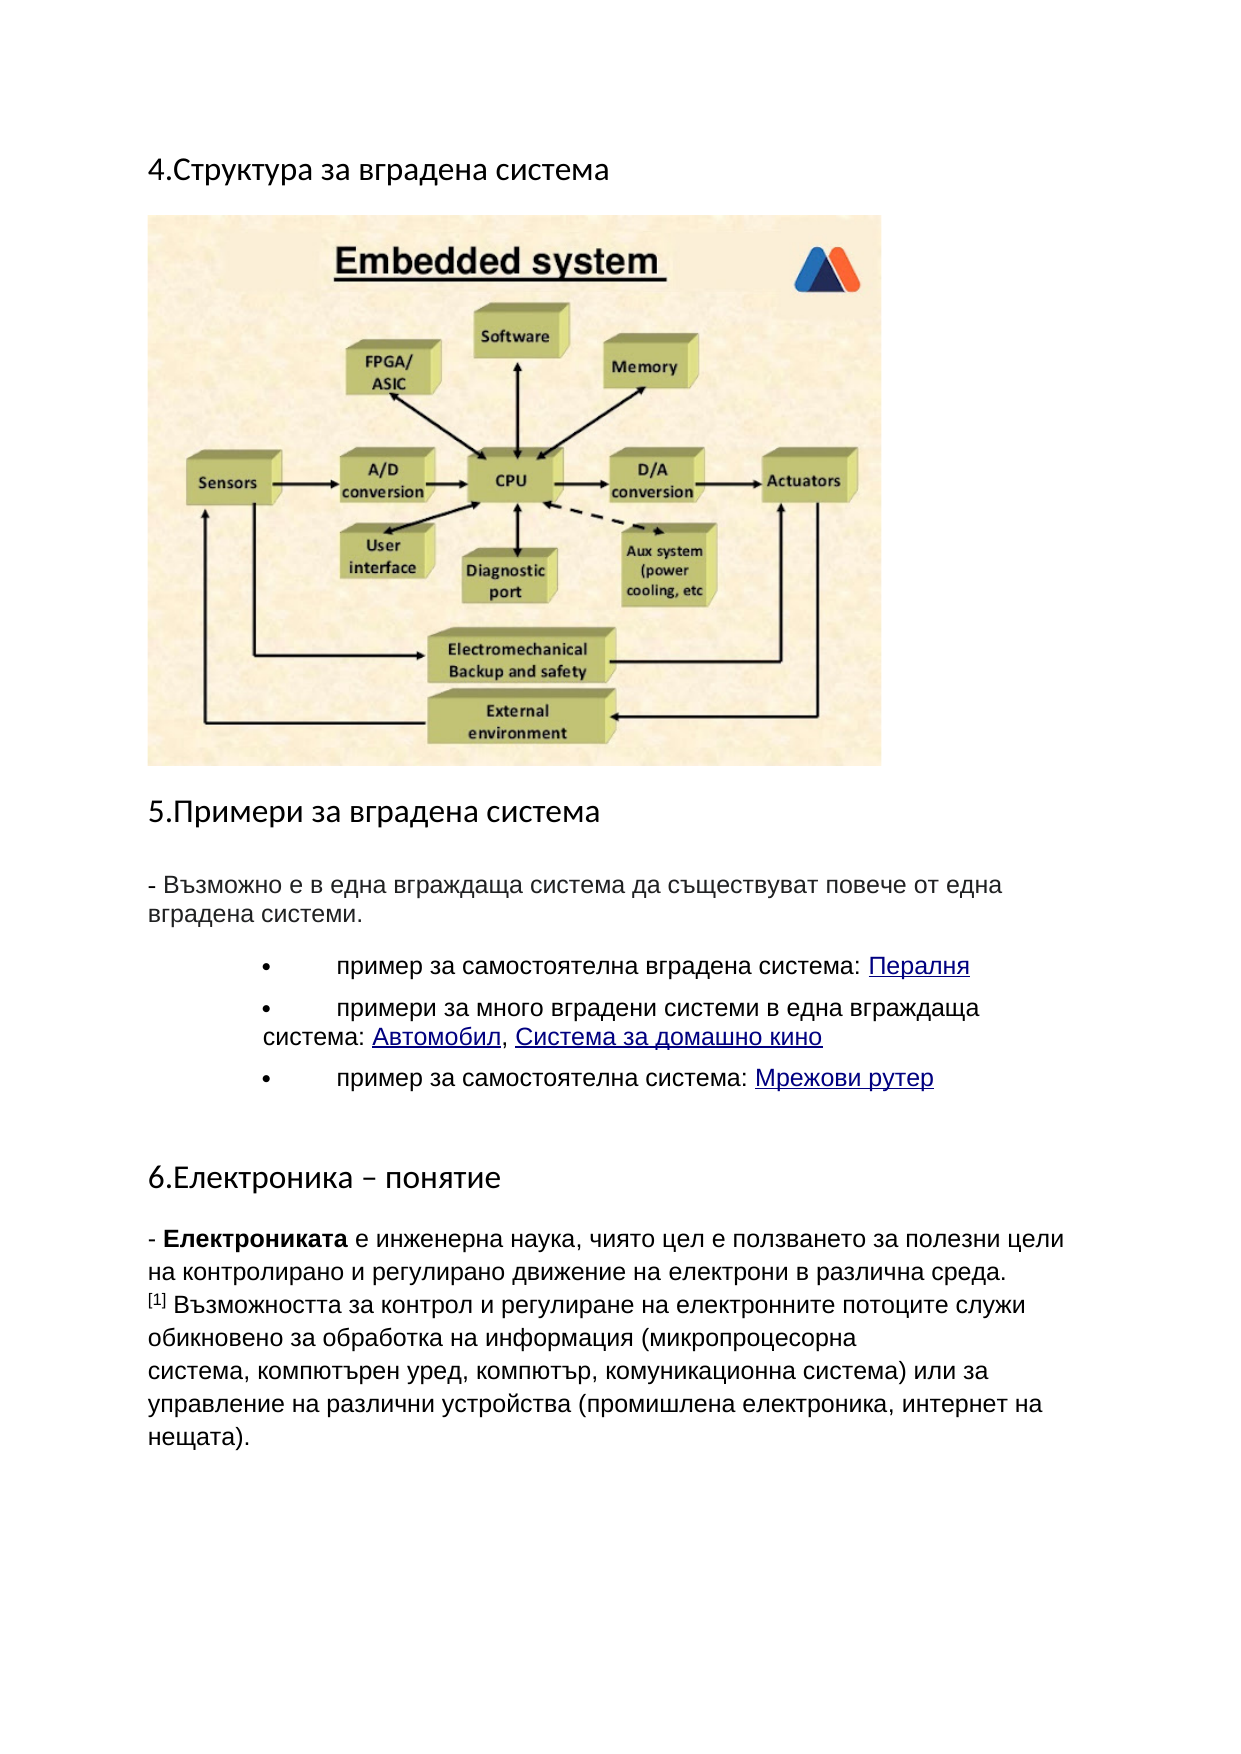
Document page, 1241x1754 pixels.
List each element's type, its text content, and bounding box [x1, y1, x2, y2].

text 6.Електроника – понятие [148, 1156, 1093, 1197]
list пример за самостоятелна вградена система: Пералня [263, 951, 1093, 980]
text - Електрониката е инженерна наука, чиято цел е ползването за полезни цели на контролирано и регулирано движение на електрони в различна среда.[1] Възможността за контрол и регулиране на електронните потоците служи обикновено за обработка на информация (микропроцесорна система, компютърен уред, компютър, комуникационна система) или за управление на различни устройства (промишлена електроника, интернет на нещата). [148, 1224, 1093, 1451]
list пример за самостоятелна система: Мрежови рутер [263, 1063, 1093, 1092]
text 4.Структура за вградена система [148, 148, 1093, 188]
text 5.Примери за вградена система [148, 790, 1093, 831]
text - Възможно е в една вграждаща система да съществуват повече от една вградена системи. [148, 871, 1093, 928]
list примери за много вградени системи в една вграждаща система: Автомобил, Система за домашно кино [263, 993, 1093, 1050]
